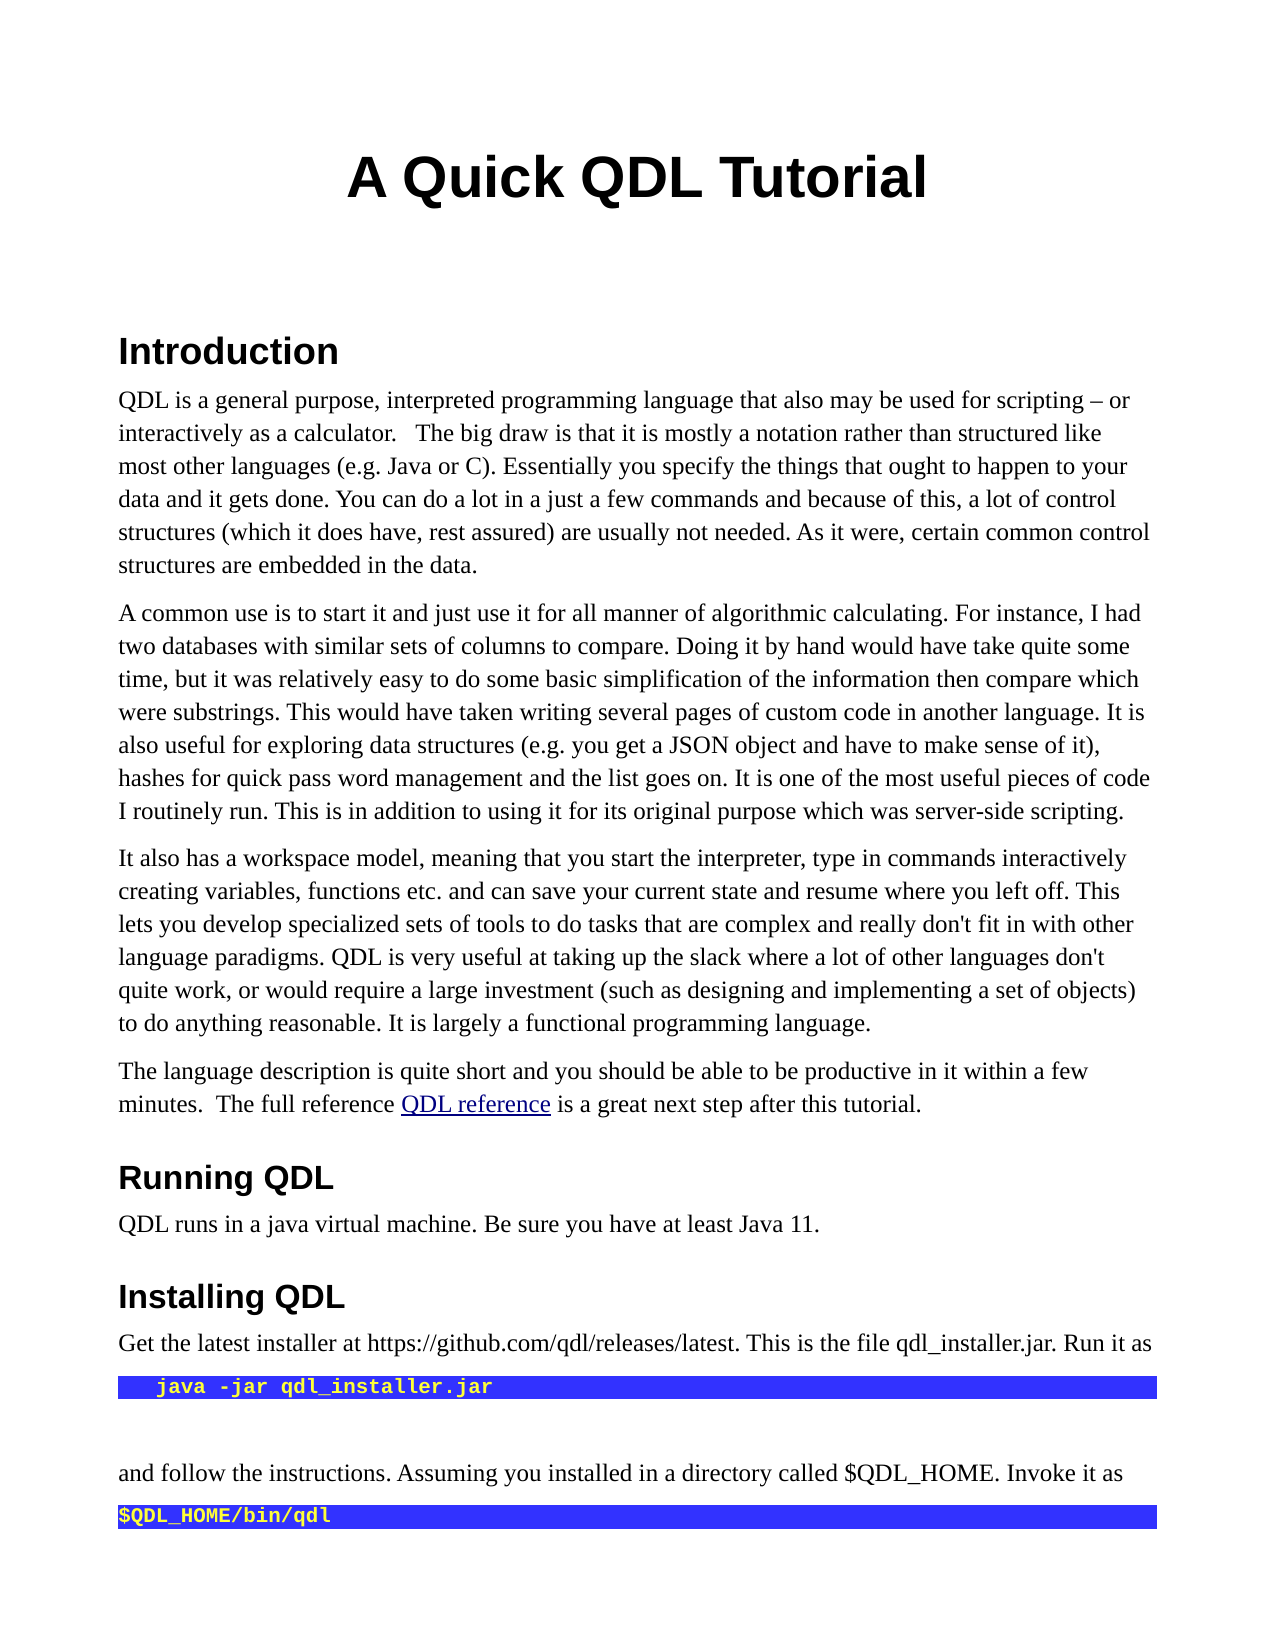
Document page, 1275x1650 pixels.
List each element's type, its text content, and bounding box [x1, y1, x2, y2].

text It also has a workspace model, meaning that you start the interpreter, type in commands interactively creating variables, functions etc. and can save your current state and resume where you left off. This lets you develop specialized sets of tools to do tasks that are complex and really don't fit in with other language paradigms. QDL is very useful at taking up the slack where a lot of other languages don't quite work, or would require a large investment (such as designing and implementing a set of objects) to do anything reasonable. It is largely a functional programming language. [118, 843, 1157, 1037]
text $QDL_HOME/bin/qdl [118, 1505, 1157, 1529]
subtitle Introduction [118, 329, 1157, 372]
subtitle Running QDL [118, 1158, 1157, 1196]
title A Quick QDL Tutorial [118, 143, 1157, 210]
text The language description is quite short and you should be able to be productive in it within a few minutes. The full reference QDL reference is a great next step after this tutorial. [118, 1056, 1157, 1118]
text QDL is a general purpose, interpreted programming language that also may be used for scripting – or interactively as a calculator. The big draw is that it is mostly a notation rather than structured like most other languages (e.g. Java or C). Essentially you specify the things that ought to happen to your data and it gets done. You can do a lot in a just a few commands and because of this, a lot of control structures (which it does have, rest assured) are usually not needed. As it were, certain common control structures are embedded in the data. [118, 385, 1157, 579]
text A common use is to start it and just use it for all manner of algorithmic calculating. For instance, I had two databases with similar sets of columns to compare. Doing it by hand would have take quite some time, but it was relatively easy to do some basic simplification of the information then compare which were substrings. This would have taken writing several pages of custom code in another language. It is also useful for exploring data structures (e.g. you get a JSON object and have to make sense of it), hashes for quick pass word management and the list goes on. It is one of the most useful pieces of code I routinely run. This is in addition to using it for its original purpose which was server-side scripting. [118, 598, 1157, 824]
text QDL runs in a java virtual machine. Be sure you have at least Java 11. [118, 1209, 1157, 1237]
subtitle Installing QDL [118, 1277, 1157, 1316]
text java -jar qdl_installer.jar [118, 1376, 1157, 1399]
text and follow the instructions. Assuming you installed in a directory called $QDL_HOME. Invoke it as [118, 1458, 1157, 1487]
text Get the latest installer at https://github.com/qdl/releases/latest. This is the file qdl_installer.jar. Run it as [118, 1328, 1157, 1357]
